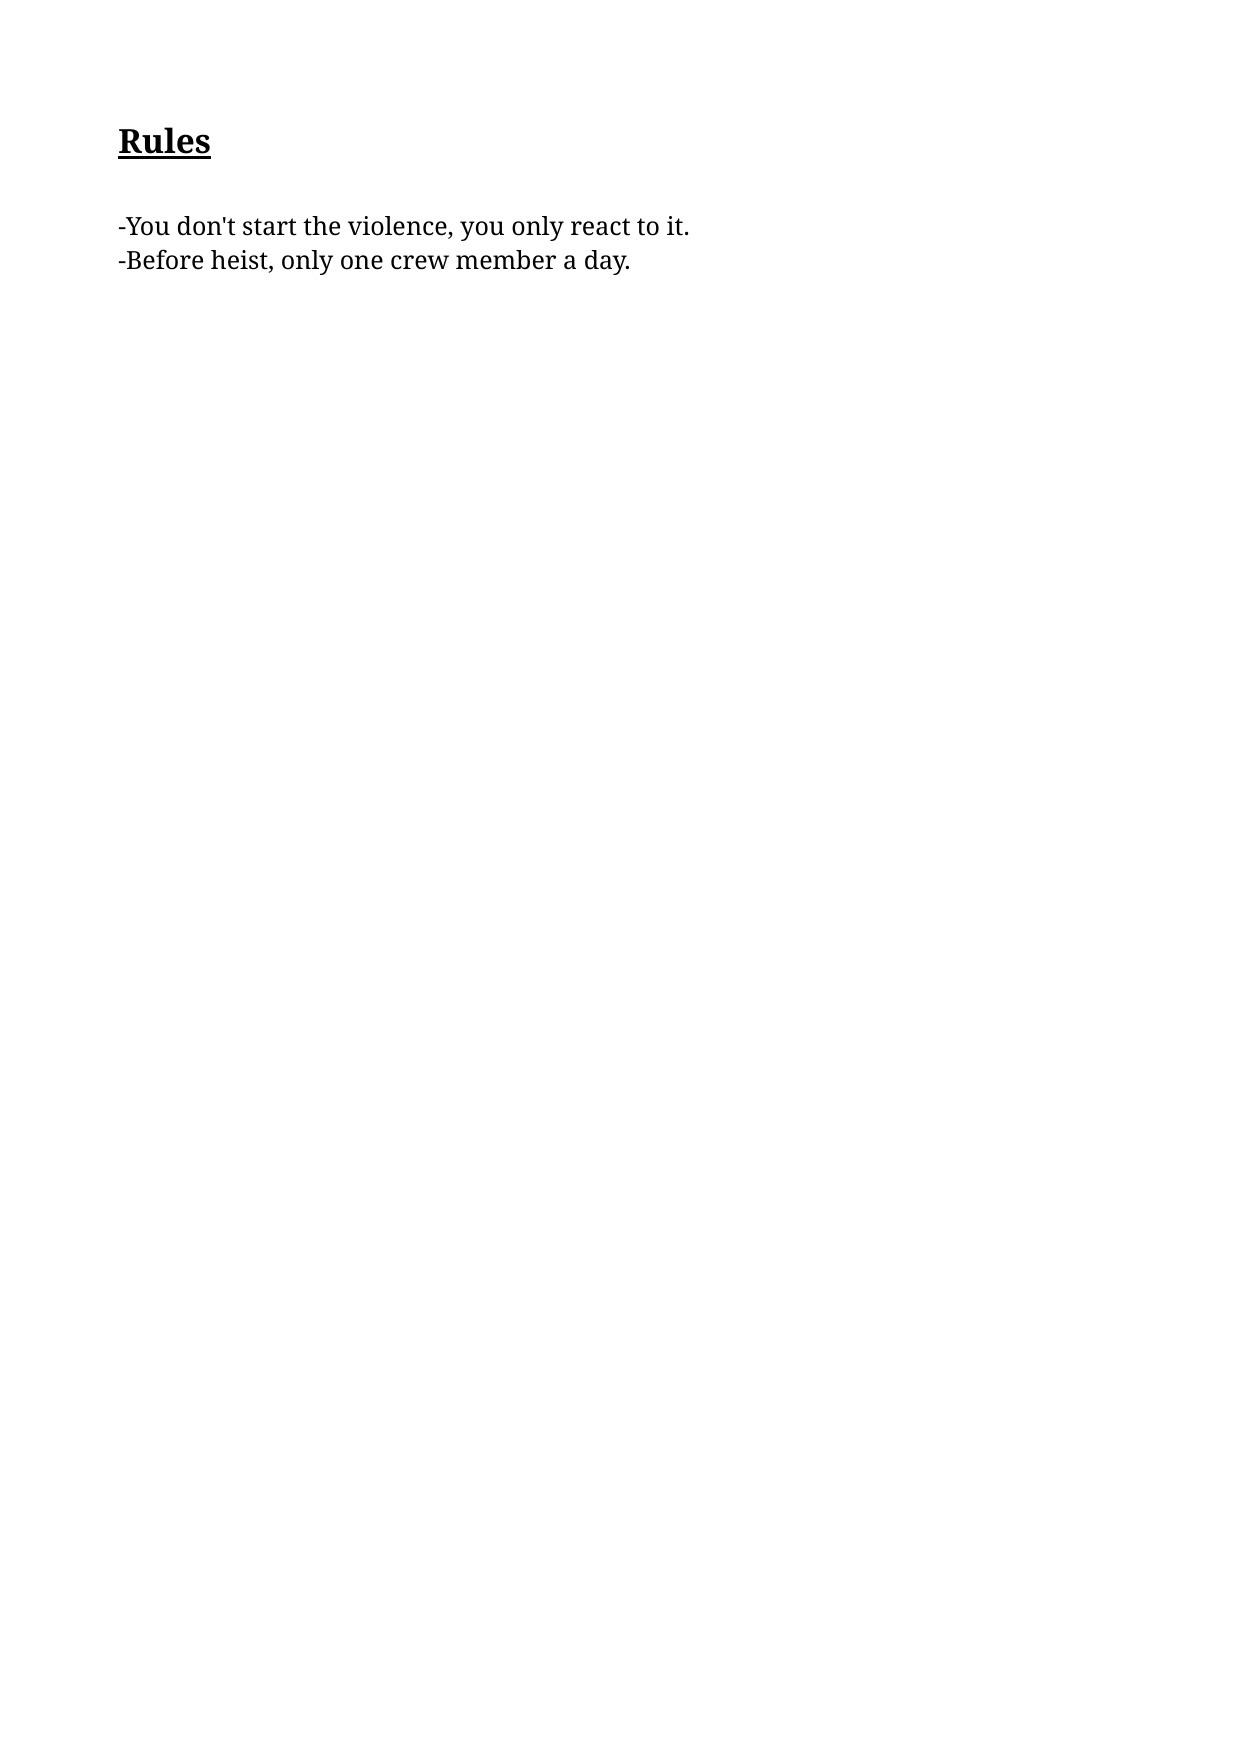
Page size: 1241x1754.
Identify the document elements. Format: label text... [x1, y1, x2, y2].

text -Before heist, only one crew member a day. [118, 243, 1122, 277]
text -You don't start the violence, you only react to it. [118, 209, 1122, 243]
text Rules [118, 118, 1122, 163]
